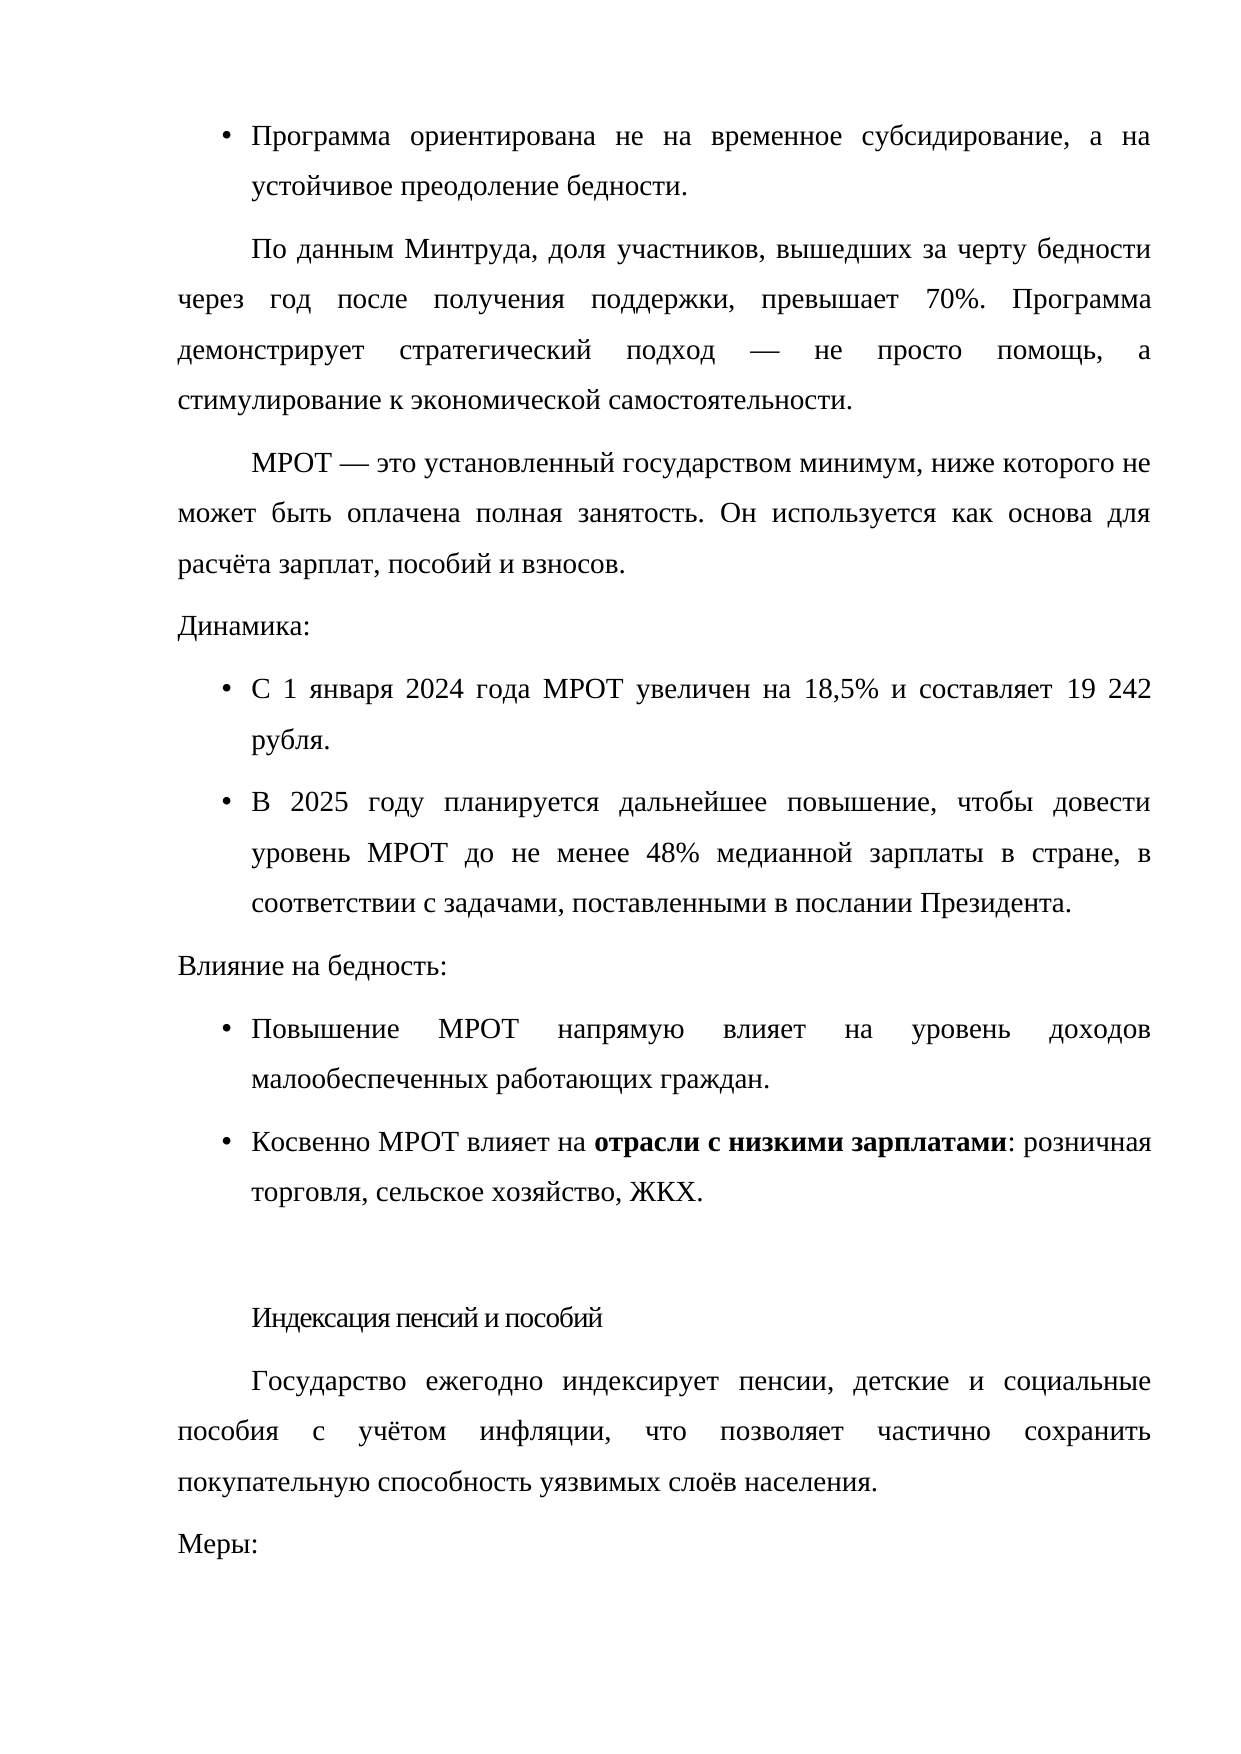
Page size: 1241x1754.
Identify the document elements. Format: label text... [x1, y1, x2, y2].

list Повышение МРОТ напрямую влияет на уровень доходов малообеспеченных работающих граждан. [222, 1011, 1152, 1095]
text Влияние на бедность: [177, 948, 1152, 982]
text Динамика: [177, 608, 1152, 642]
text МРОТ — это установленный государством минимум, ниже которого не может быть оплачена полная занятость. Он используется как основа для расчёта зарплат, пособий и взносов. [177, 445, 1152, 579]
list С 1 января 2024 года МРОТ увеличен на 18,5% и составляет 19 242 рубля. [222, 671, 1152, 755]
subtitle Индексация пенсий и пособий [177, 1300, 1152, 1334]
list Косвенно МРОТ влияет на отрасли с низкими зарплатами: розничная торговля, сельское хозяйство, ЖКХ. [222, 1124, 1152, 1208]
text Меры: [177, 1526, 1152, 1560]
list В 2025 году планируется дальнейшее повышение, чтобы довести уровень МРОТ до не менее 48% медианной зарплаты в стране, в соответствии с задачами, поставленными в послании Президента. [222, 784, 1152, 919]
list Программа ориентирована не на временное субсидирование, а на устойчивое преодоление бедности. [222, 118, 1152, 202]
text Государство ежегодно индексирует пенсии, детские и социальные пособия с учётом инфляции, что позволяет частично сохранить покупательную способность уязвимых слоёв населения. [177, 1363, 1152, 1497]
text По данным Минтруда, доля участников, вышедших за черту бедности через год после получения поддержки, превышает 70%. Программа демонстрирует стратегический подход — не просто помощь, а стимулирование к экономической самостоятельности. [177, 231, 1152, 416]
